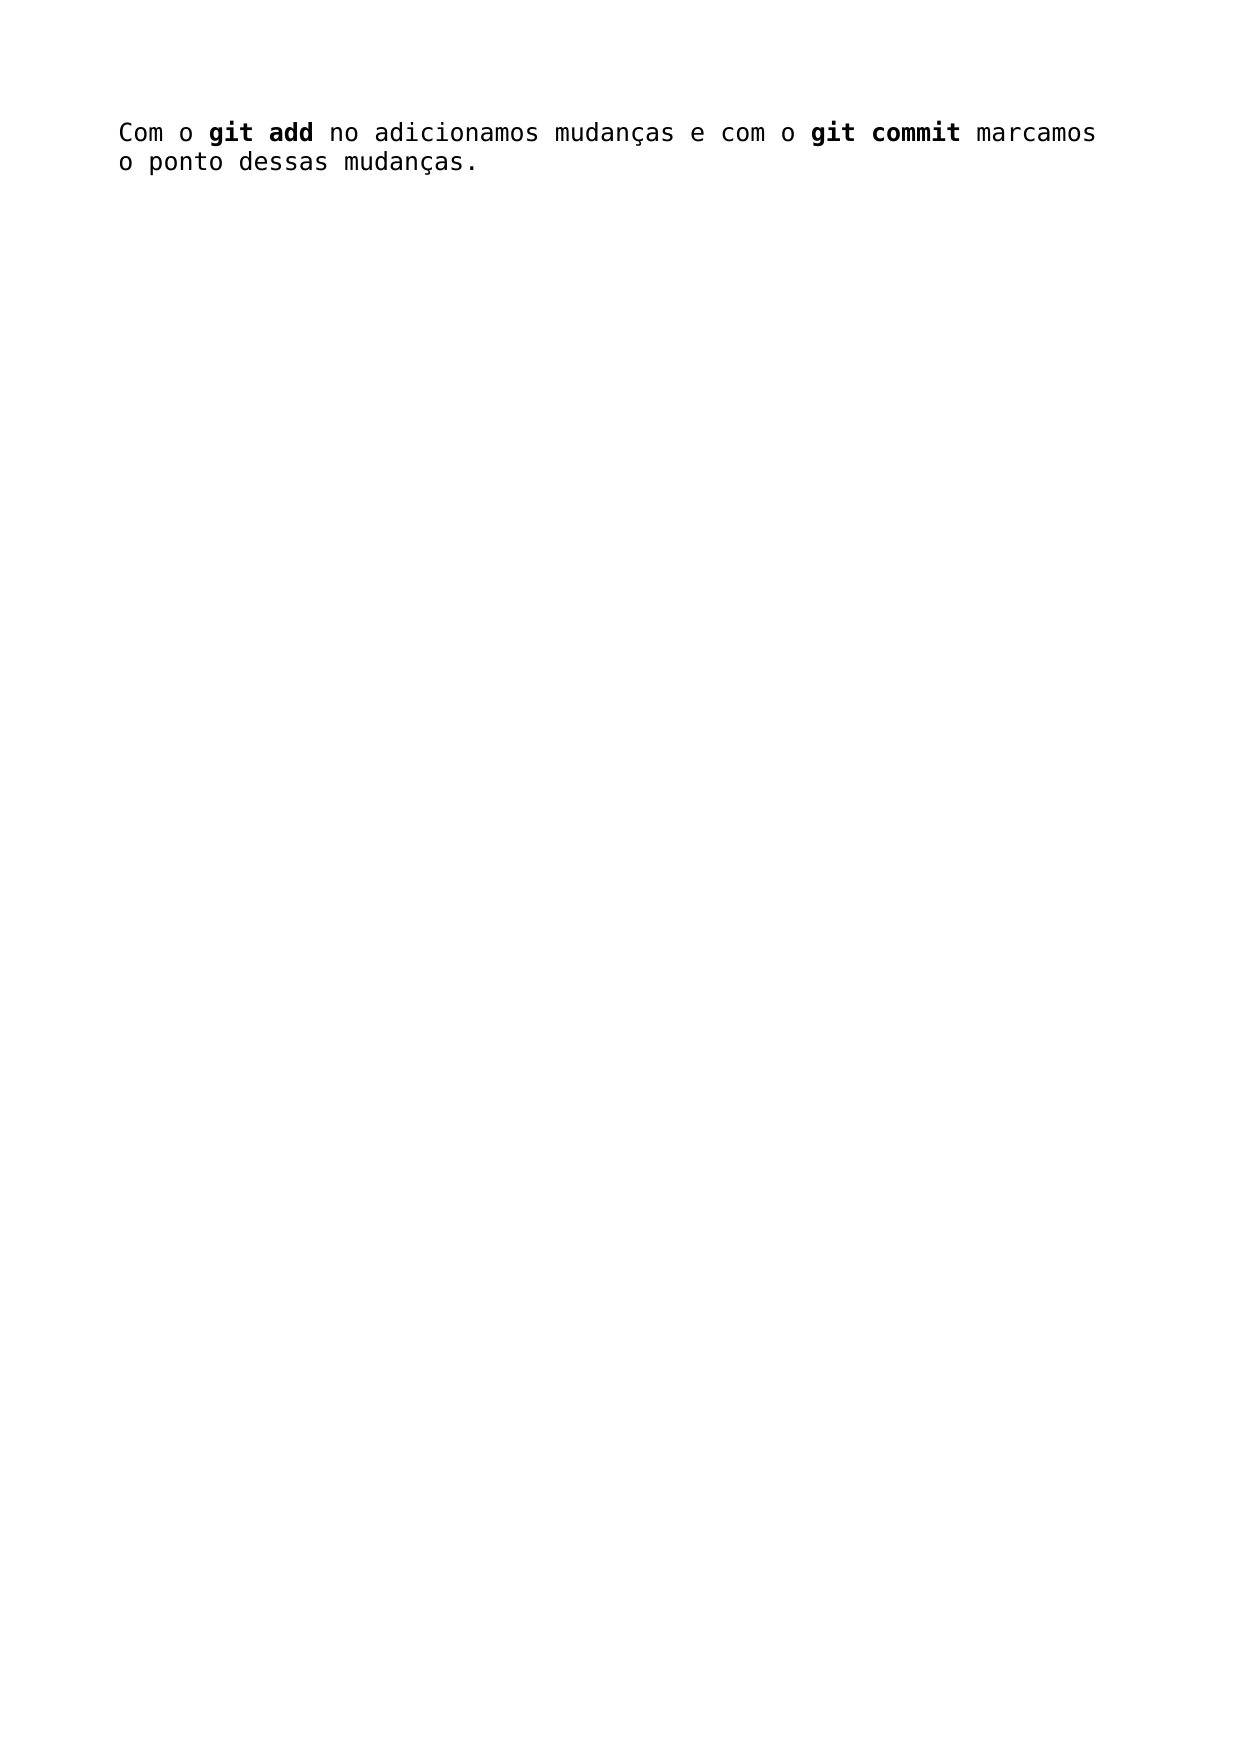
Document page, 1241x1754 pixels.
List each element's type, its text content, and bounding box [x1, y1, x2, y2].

text Com o git add no adicionamos mudanças e com o git commit marcamos o ponto dessas mudanças. [118, 118, 1122, 176]
